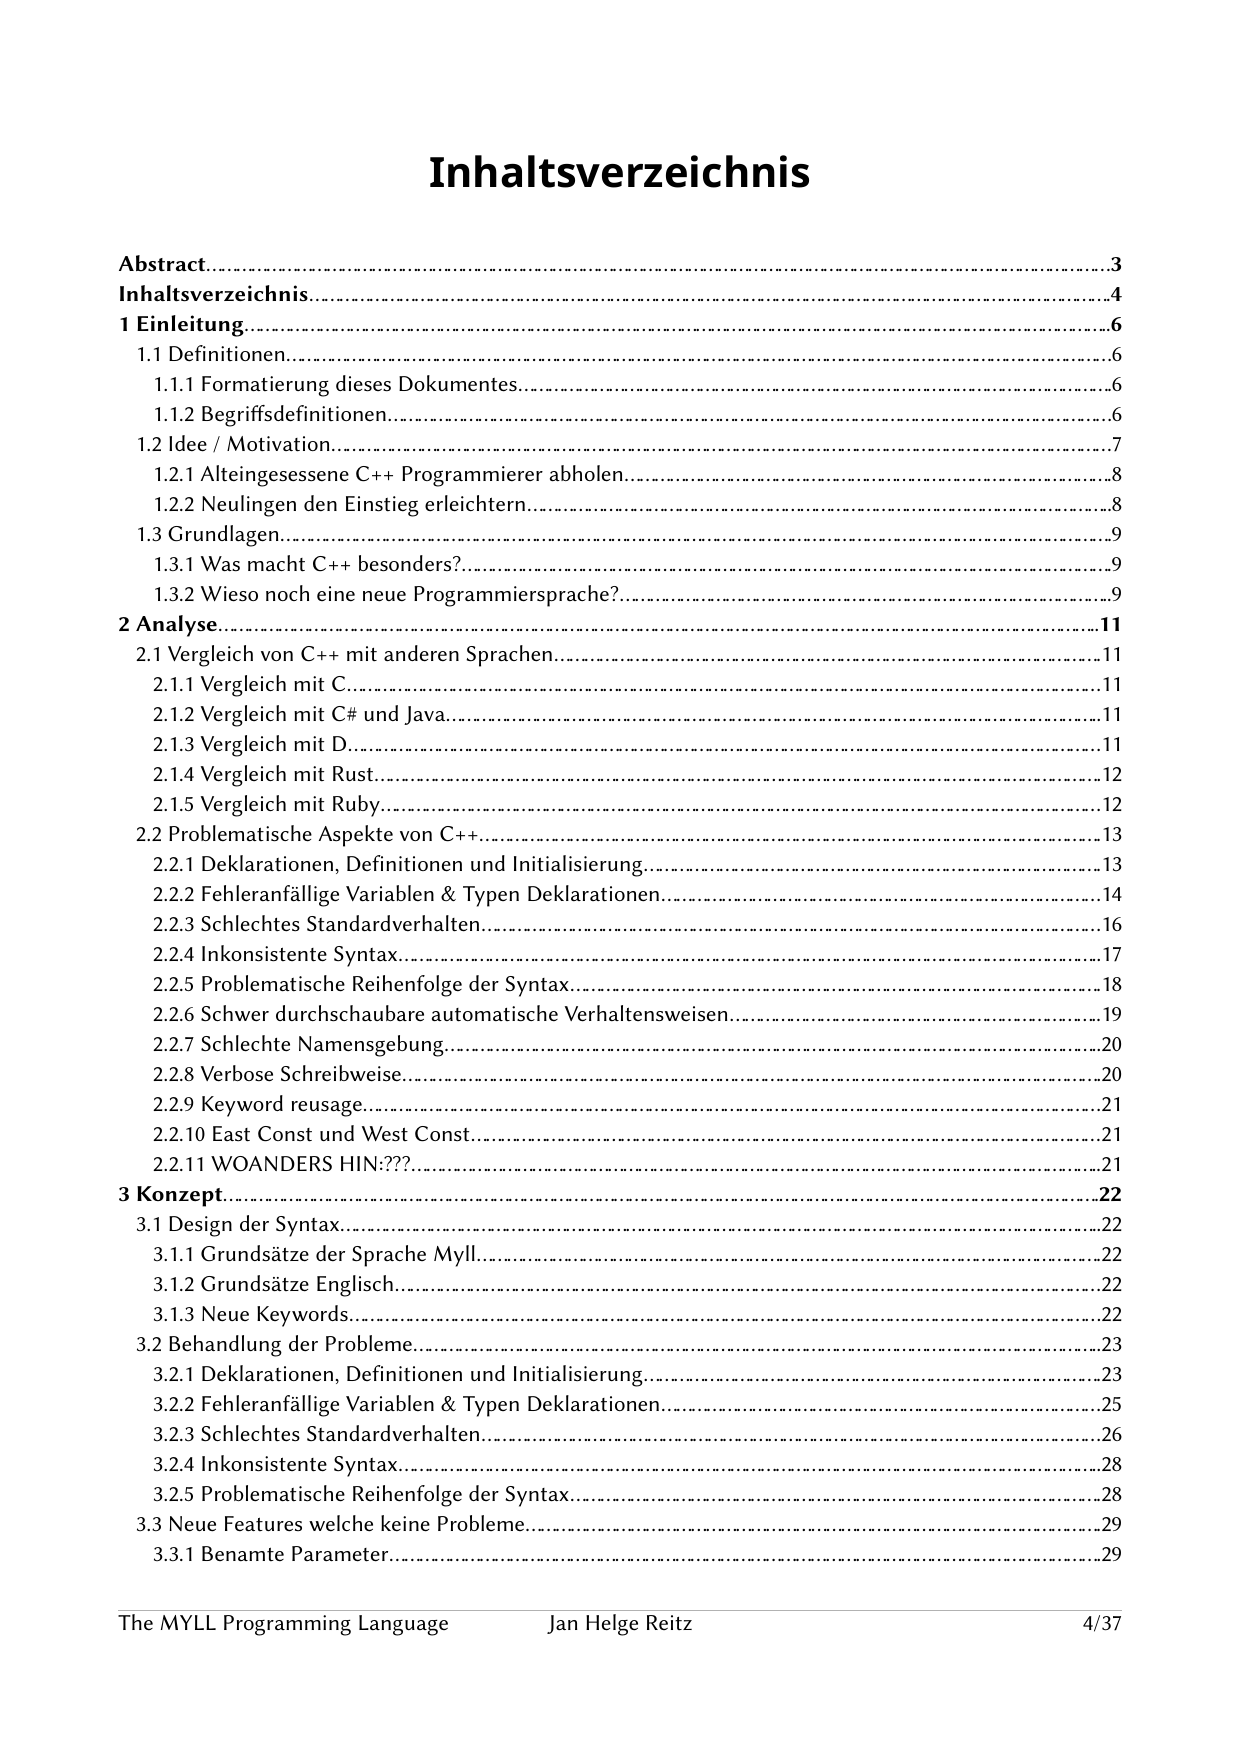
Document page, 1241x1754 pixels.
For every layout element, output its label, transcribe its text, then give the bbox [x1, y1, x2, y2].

text 3.2.1 Deklarationen, Definitionen und Initialisierung 23 [118, 1361, 1122, 1387]
text 2.1.4 Vergleich mit Rust 12 [118, 761, 1122, 787]
text 2.2.1 Deklarationen, Definitionen und Initialisierung 13 [118, 851, 1122, 877]
text 1.1.1 Formatierung dieses Dokumentes 6 [118, 371, 1122, 397]
text 1 Einleitung 6 [118, 311, 1122, 337]
text 2.2.11 WOANDERS HIN:??? 21 [118, 1151, 1122, 1177]
text 2.1.1 Vergleich mit C 11 [118, 671, 1122, 697]
text 2.2.10 East Const und West Const 21 [118, 1121, 1122, 1147]
text 1.2.2 Neulingen den Einstieg erleichtern 8 [118, 491, 1122, 517]
text 1.3.1 Was macht C++ besonders? 9 [118, 551, 1122, 577]
text 3.3 Neue Features welche keine Probleme 29 [118, 1511, 1122, 1537]
text 3.2.4 Inkonsistente Syntax 28 [118, 1451, 1122, 1477]
text 2.1.5 Vergleich mit Ruby 12 [118, 791, 1122, 817]
text 1.2 Idee / Motivation 7 [118, 431, 1122, 457]
text 3.2.2 Fehleranfällige Variablen & Typen Deklarationen 25 [118, 1391, 1122, 1417]
text 2.2 Problematische Aspekte von C++ 13 [118, 821, 1122, 847]
text 3.3.1 Benamte Parameter 29 [118, 1541, 1122, 1567]
text 2.2.3 Schlechtes Standardverhalten 16 [118, 911, 1122, 937]
text 3.1.3 Neue Keywords 22 [118, 1301, 1122, 1327]
text 3.1.2 Grundsätze Englisch 22 [118, 1271, 1122, 1297]
text 2 Analyse 11 [118, 611, 1122, 637]
text 2.2.5 Problematische Reihenfolge der Syntax 18 [118, 971, 1122, 997]
text 1.1 Definitionen 6 [118, 341, 1122, 367]
text 2.2.8 Verbose Schreibweise 20 [118, 1061, 1122, 1087]
text 3.2.5 Problematische Reihenfolge der Syntax 28 [118, 1481, 1122, 1507]
text 3.1.1 Grundsätze der Sprache Myll 22 [118, 1241, 1122, 1267]
text 2.1 Vergleich von C++ mit anderen Sprachen 11 [118, 641, 1122, 667]
text 3.2 Behandlung der Probleme 23 [118, 1331, 1122, 1357]
text 2.2.6 Schwer durchschaubare automatische Verhaltensweisen 19 [118, 1001, 1122, 1027]
text Abstract 3 [118, 251, 1122, 277]
text 2.2.4 Inkonsistente Syntax 17 [118, 941, 1122, 967]
text 1.1.2 Begriffsdefinitionen 6 [118, 401, 1122, 427]
text 1.3.2 Wieso noch eine neue Programmiersprache? 9 [118, 581, 1122, 607]
text 2.2.9 Keyword reusage 21 [118, 1091, 1122, 1117]
text 3.2.3 Schlechtes Standardverhalten 26 [118, 1421, 1122, 1447]
text 2.1.2 Vergleich mit C# und Java 11 [118, 701, 1122, 727]
text 2.2.7 Schlechte Namensgebung 20 [118, 1031, 1122, 1057]
text 3 Konzept 22 [118, 1181, 1122, 1207]
text 2.1.3 Vergleich mit D 11 [118, 731, 1122, 757]
text 1.3 Grundlagen 9 [118, 521, 1122, 547]
subtitle Inhaltsverzeichnis [118, 143, 1122, 200]
text 1.2.1 Alteingesessene C++ Programmierer abholen 8 [118, 461, 1122, 487]
text 3.1 Design der Syntax 22 [118, 1211, 1122, 1237]
text Inhaltsverzeichnis 4 [118, 281, 1122, 307]
text 2.2.2 Fehleranfällige Variablen & Typen Deklarationen 14 [118, 881, 1122, 907]
